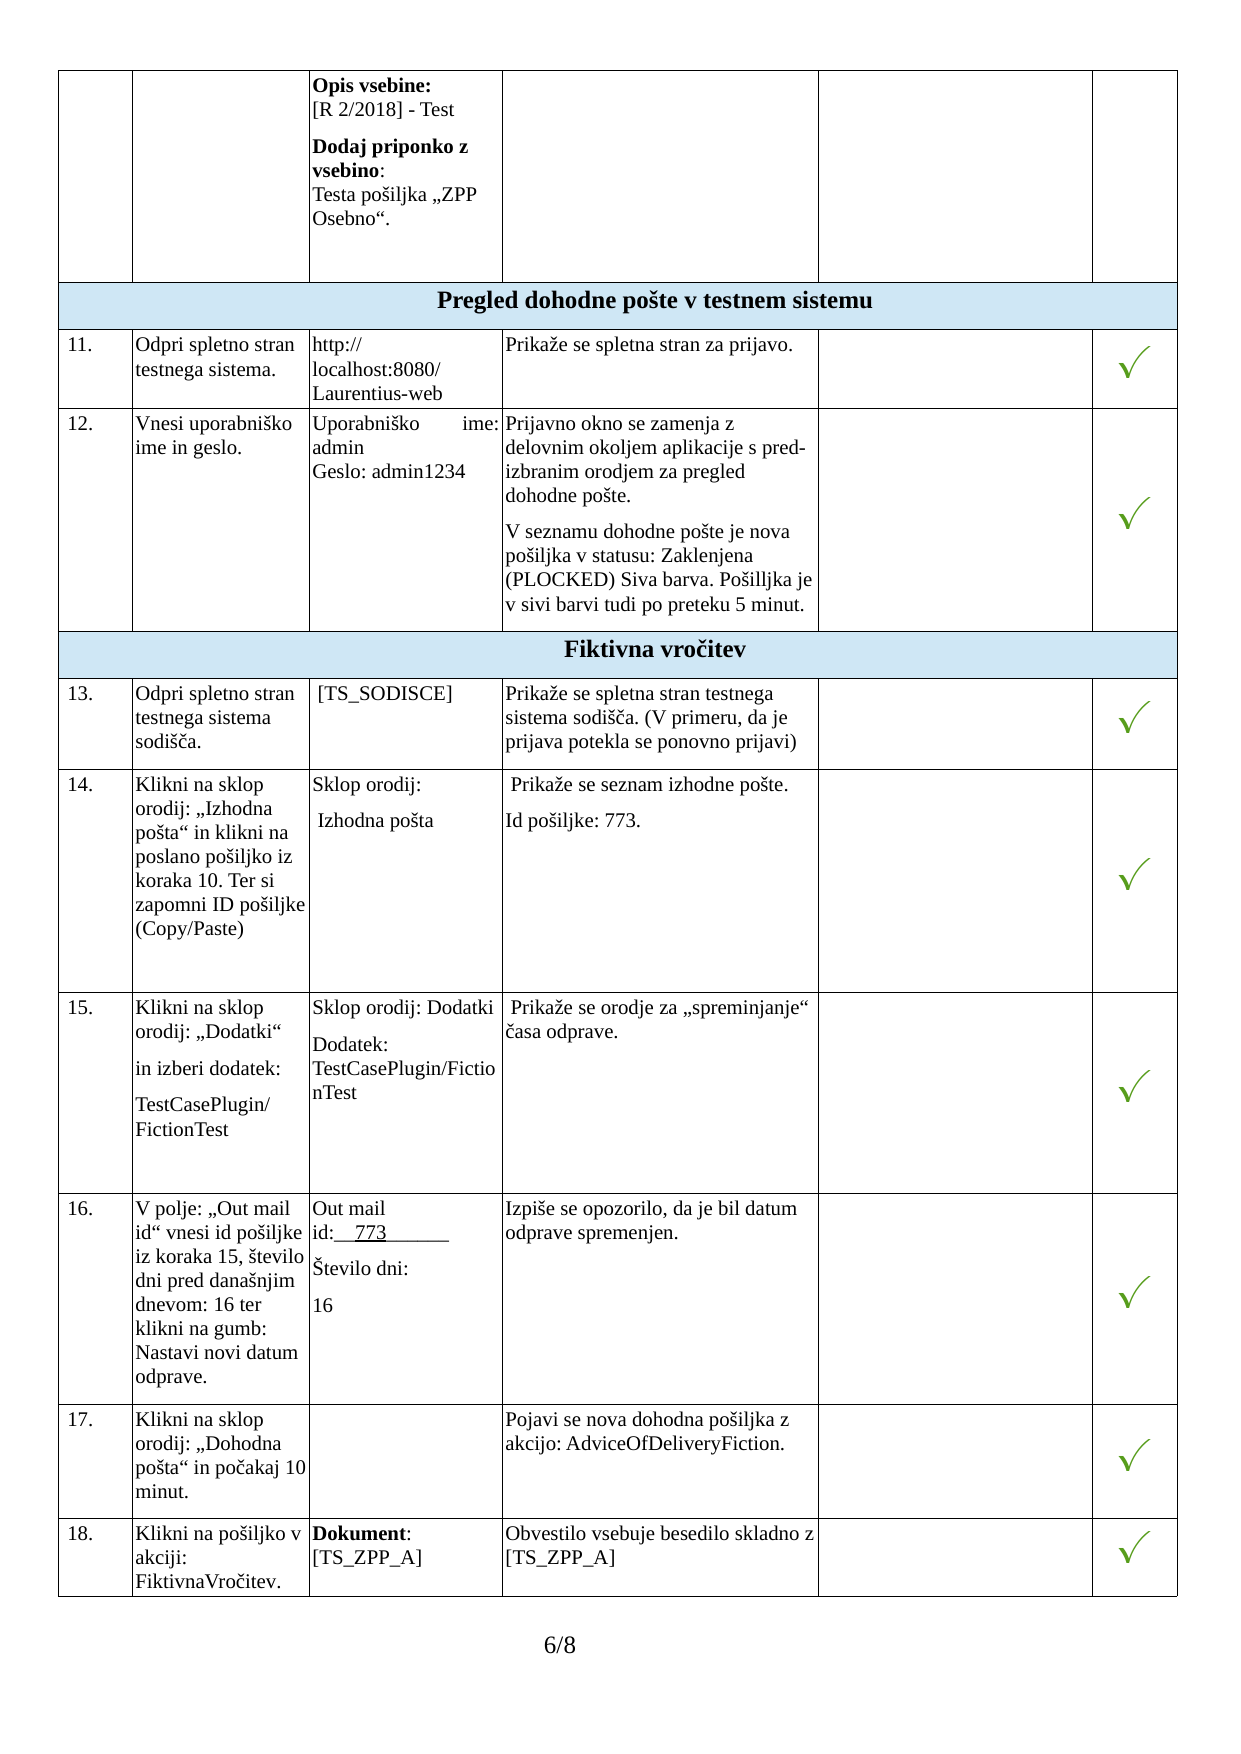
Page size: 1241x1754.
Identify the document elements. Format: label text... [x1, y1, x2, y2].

table_cell Izpiše se opozorilo, da je bil datum odprave spremenjen. [503, 1194, 818, 1403]
table_cell [59, 330, 132, 407]
table_cell Prijavno okno se zamenja z delovnim okoljem aplikacije s pred-izbranim orodjem za pregled dohodne pošte. V seznamu dohodne pošte je nova pošiljka v statusu: Zaklenjena (PLOCKED) Siva barva. Pošilljka je v sivi barvi tudi po preteku 5 minut. [503, 409, 818, 631]
table_cell Prikaže se spletna stran testnega sistema sodišča. (V primeru, da je prijava potekla se ponovno prijavi) [503, 679, 818, 769]
table_cell ✓ [1093, 409, 1177, 631]
table_cell [819, 993, 1092, 1192]
table_cell [819, 330, 1092, 407]
table_cell [310, 1405, 502, 1518]
table_cell [59, 993, 132, 1192]
table_cell Pregled dohodne pošte v testnem sistemu [59, 283, 1177, 329]
table_cell ✓ [1093, 679, 1177, 769]
table_cell Out mail id:__773______ Število dni: 16 [310, 1194, 502, 1403]
table_cell [59, 71, 132, 282]
table_cell Fiktivna vročitev [59, 632, 1177, 678]
table_cell Klikni na sklop orodij: „Dodatki“ in izberi dodatek: TestCasePlugin/FictionTest [133, 993, 309, 1192]
table_cell [59, 1405, 132, 1518]
table_cell ✓ [1093, 1519, 1177, 1596]
table_cell [819, 1519, 1092, 1596]
table_cell http://localhost:8080/Laurentius-web [310, 330, 502, 407]
table_cell [133, 71, 309, 282]
table_cell [59, 409, 132, 631]
table_cell [TS_SODISCE] [310, 679, 502, 769]
table_cell [503, 71, 818, 282]
table_cell Odpri spletno stran testnega sistema. [133, 330, 309, 407]
table_cell [59, 770, 132, 992]
table_cell ✓ [1093, 1405, 1177, 1518]
table_cell [819, 770, 1092, 992]
table_cell Klikni na sklop orodij: „Izhodna pošta“ in klikni na poslano pošiljko iz koraka 10. Ter si zapomni ID pošiljke (Copy/Paste) [133, 770, 309, 992]
table_cell Klikni na pošiljko v akciji: FiktivnaVročitev. [133, 1519, 309, 1596]
table_cell ✓ [1093, 993, 1177, 1192]
table_cell ✓ [1093, 770, 1177, 992]
table_cell [59, 679, 132, 769]
table_cell Opis vsebine: [R 2/2018] - Test Dodaj priponko z vsebino: Testa pošiljka „ZPP Osebno“. [310, 71, 502, 282]
table_cell Pojavi se nova dohodna pošiljka z akcijo: AdviceOfDeliveryFiction. [503, 1405, 818, 1518]
table_cell Klikni na sklop orodij: „Dohodna pošta“ in počakaj 10 minut. [133, 1405, 309, 1518]
table_cell [819, 679, 1092, 769]
table_cell [59, 1194, 132, 1403]
table_cell Odpri spletno stran testnega sistema sodišča. [133, 679, 309, 769]
table_cell Prikaže se orodje za „spreminjanje“ časa odprave. [503, 993, 818, 1192]
table_cell [59, 1519, 132, 1596]
table_cell Dokument: [TS_ZPP_A] [310, 1519, 502, 1596]
table_cell Vnesi uporabniško ime in geslo. [133, 409, 309, 631]
table_cell ✓ [1093, 1194, 1177, 1403]
table_cell Sklop orodij: Izhodna pošta [310, 770, 502, 992]
table_cell [819, 1194, 1092, 1403]
table_cell Prikaže se seznam izhodne pošte. Id pošiljke: 773. [503, 770, 818, 992]
table_cell [819, 409, 1092, 631]
table_cell Prikaže se spletna stran za prijavo. [503, 330, 818, 407]
table_cell V polje: „Out mail id“ vnesi id pošiljke iz koraka 15, število dni pred današnjim dnevom: 16 ter klikni na gumb: Nastavi novi datum odprave. [133, 1194, 309, 1403]
table_cell Sklop orodij: Dodatki Dodatek: TestCasePlugin/FictionTest [310, 993, 502, 1192]
table_cell [819, 1405, 1092, 1518]
table_cell Uporabniško ime: admin Geslo: admin1234 [310, 409, 502, 631]
table_cell Obvestilo vsebuje besedilo skladno z [TS_ZPP_A] [503, 1519, 818, 1596]
table_cell [819, 71, 1092, 282]
table_cell ✓ [1093, 330, 1177, 407]
table_cell [1093, 71, 1177, 282]
